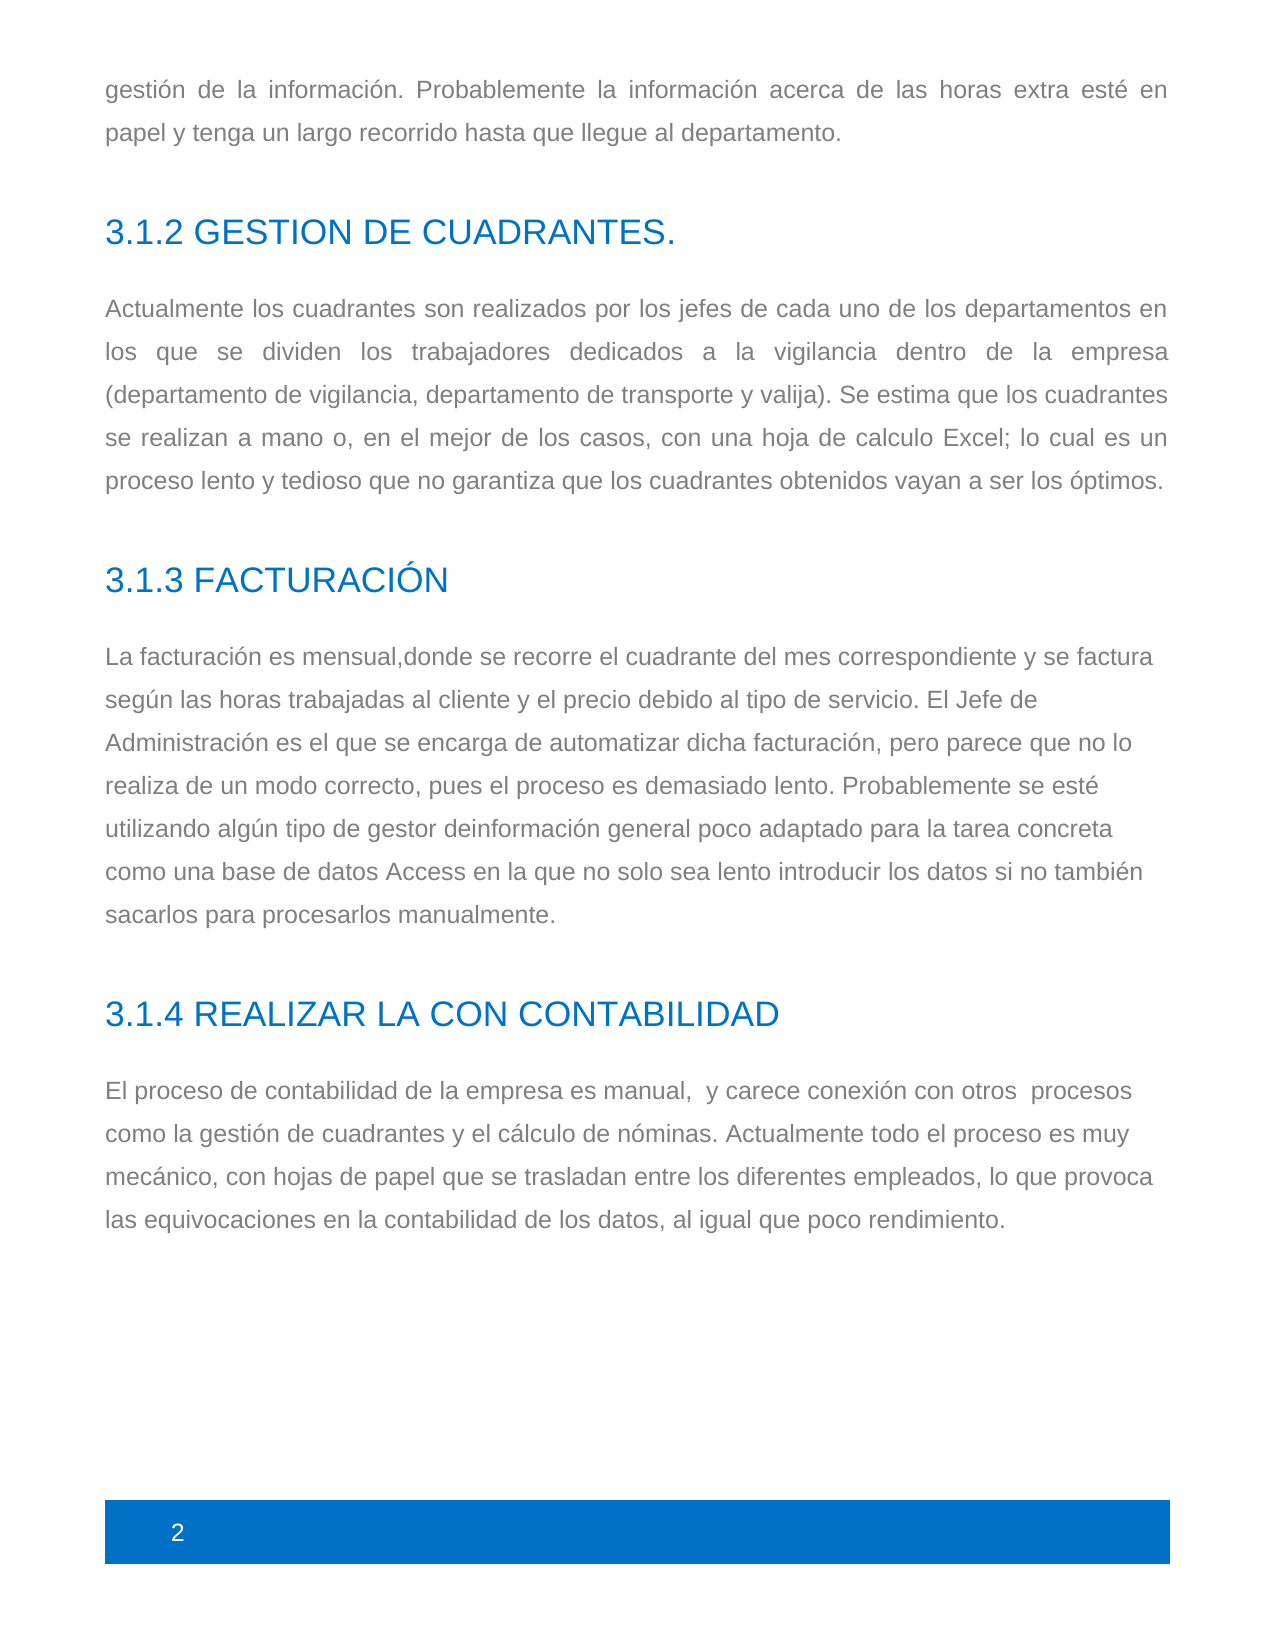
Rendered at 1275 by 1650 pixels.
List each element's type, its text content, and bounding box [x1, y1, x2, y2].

text El proceso de contabilidad de la empresa es manual, y carece conexión con otros procesos como la gestión de cuadrantes y el cálculo de nóminas. Actualmente todo el proceso es muy mecánico, con hojas de papel que se trasladan entre los diferentes empleados, lo que provoca las equivocaciones en la contabilidad de los datos, al igual que poco rendimiento. [105, 1076, 1170, 1234]
text gestión de la información. Probablemente la información acerca de las horas extra esté en papel y tenga un largo recorrido hasta que llegue al departamento. [105, 75, 1170, 147]
subtitle 3.1.3 FACTURACIÓN [105, 559, 1170, 600]
subtitle 3.1.4 REALIZAR LA CON CONTABILIDAD [105, 993, 1170, 1034]
text La facturación es mensual,donde se recorre el cuadrante del mes correspondiente y se factura según las horas trabajadas al cliente y el precio debido al tipo de servicio. El Jefe de Administración es el que se encarga de automatizar dicha facturación, pero parece que no lo realiza de un modo correcto, pues el proceso es demasiado lento. Probablemente se esté utilizando algún tipo de gestor deinformación general poco adaptado para la tarea concreta como una base de datos Access en la que no solo sea lento introducir los datos si no también sacarlos para procesarlos manualmente. [105, 642, 1170, 929]
text Actualmente los cuadrantes son realizados por los jefes de cada uno de los departamentos en los que se dividen los trabajadores dedicados a la vigilancia dentro de la empresa (departamento de vigilancia, departamento de transporte y valija). Se estima que los cuadrantes se realizan a mano o, en el mejor de los casos, con una hoja de calculo Excel; lo cual es un proceso lento y tedioso que no garantiza que los cuadrantes obtenidos vayan a ser los óptimos. [105, 294, 1170, 495]
subtitle 3.1.2 GESTION DE CUADRANTES. [105, 211, 1170, 252]
